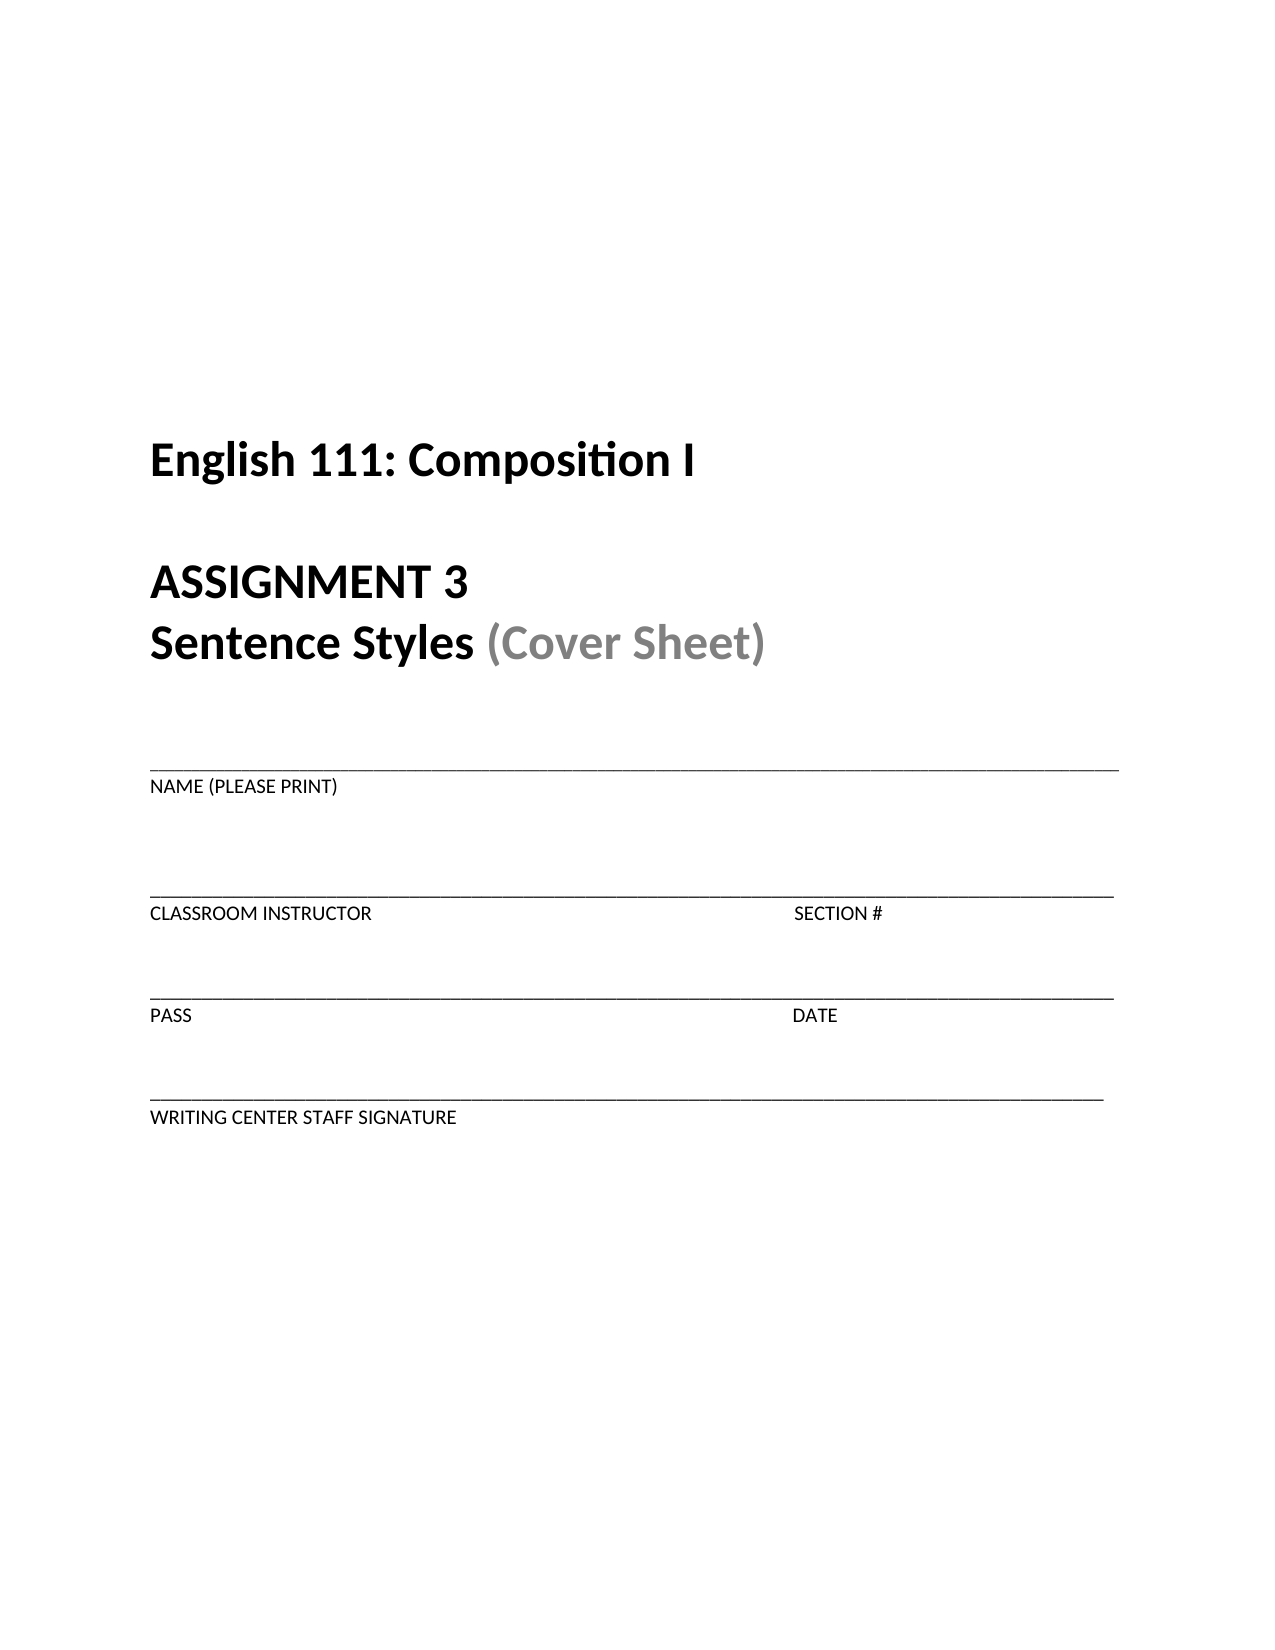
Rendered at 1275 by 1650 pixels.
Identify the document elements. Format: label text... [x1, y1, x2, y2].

text Sentence Styles (Cover Sheet) [150, 611, 1125, 672]
text ____________________________________________________________________________________________ [150, 1078, 1125, 1104]
text _____________________________________________________________________________________________________________________ [150, 753, 1125, 773]
text CLASSROOM INSTRUCTOR SECTION # [150, 901, 1125, 926]
text ASSIGNMENT 3 [150, 550, 1125, 611]
text _____________________________________________________________________________________________ [150, 977, 1125, 1002]
text English 111: Composition I [150, 428, 1125, 489]
text PASS DATE [150, 1002, 1125, 1028]
text NAME (PLEASE PRINT) [150, 773, 1125, 799]
text WRITING CENTER STAFF SIGNATURE [150, 1104, 1125, 1129]
text _____________________________________________________________________________________________ [150, 875, 1125, 901]
